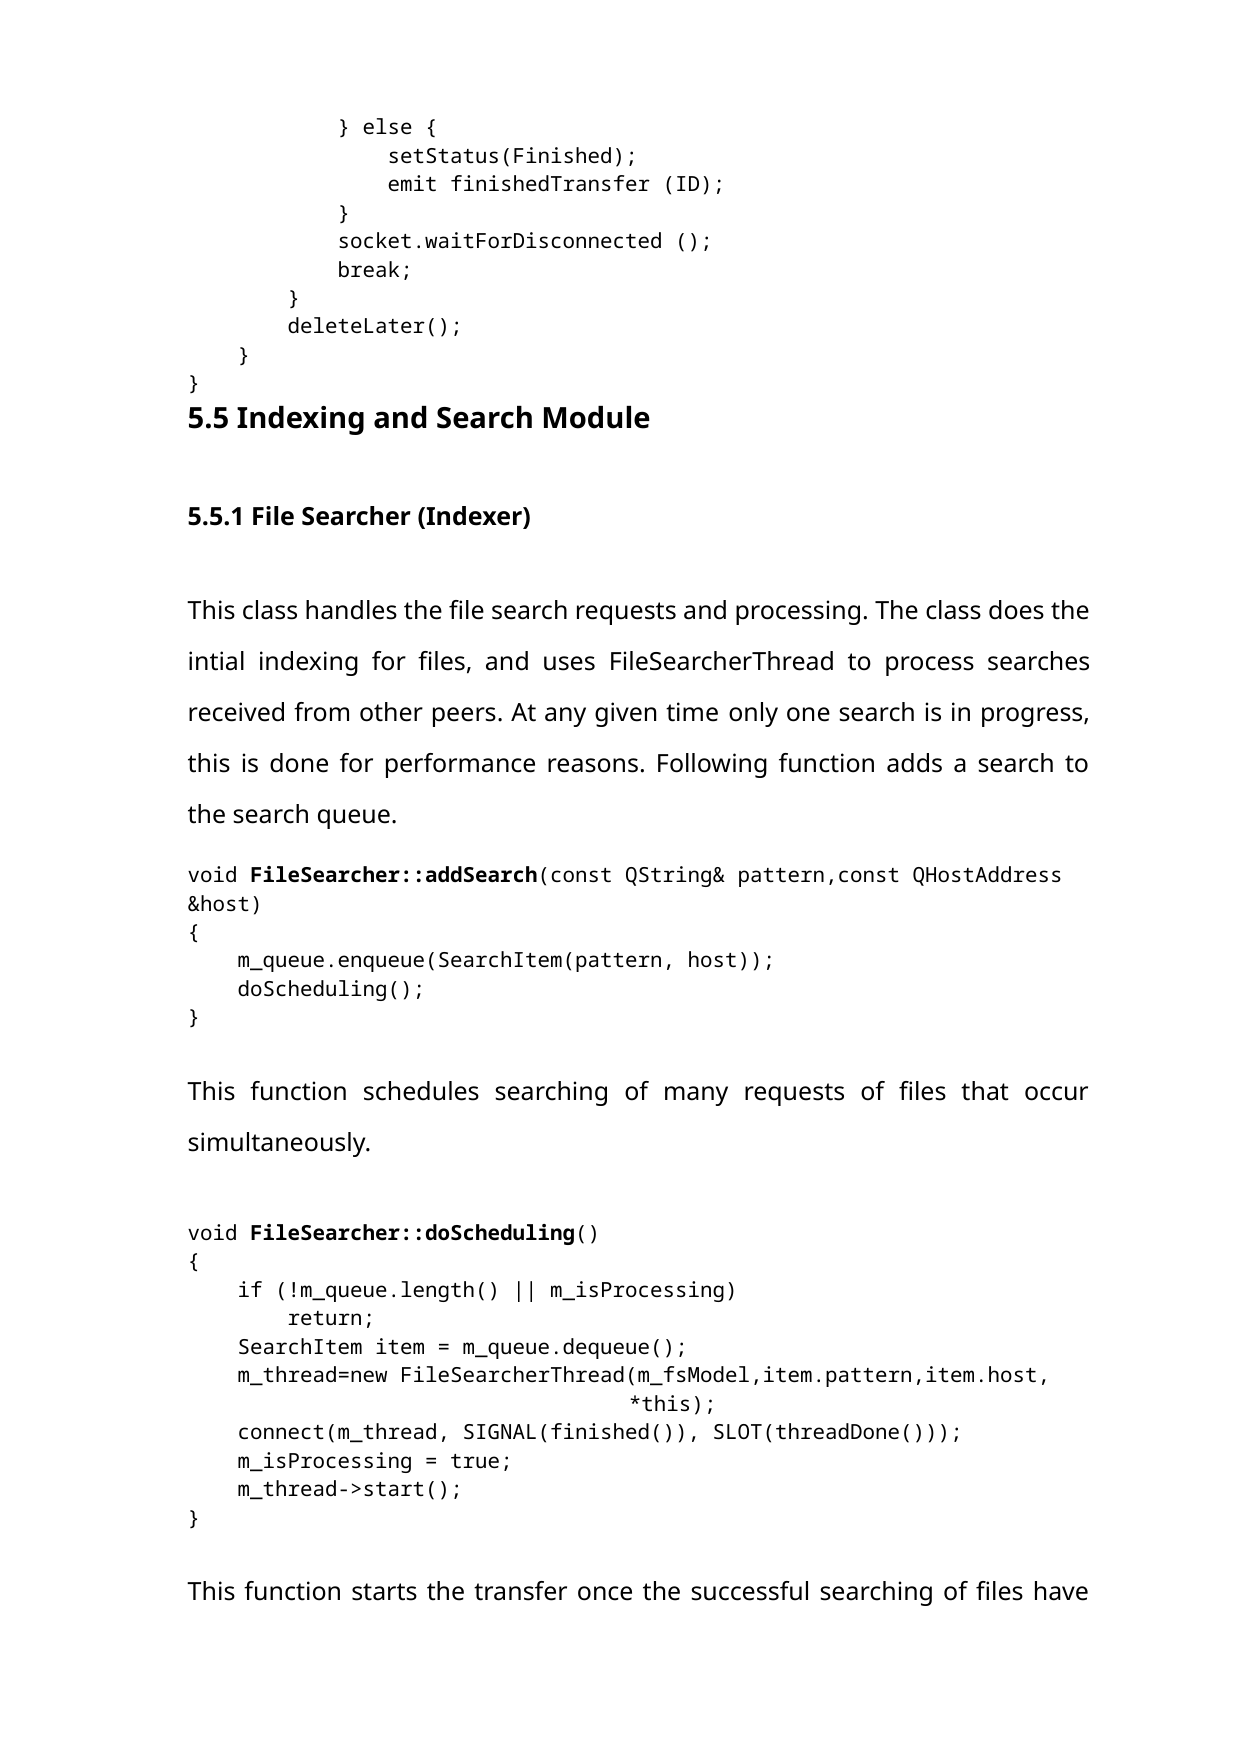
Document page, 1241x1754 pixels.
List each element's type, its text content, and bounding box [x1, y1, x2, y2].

text connect(m_thread, SIGNAL(finished()), SLOT(threadDone())); [187, 1417, 1091, 1446]
text void FileSearcher::doScheduling() [187, 1218, 1091, 1247]
text { [187, 917, 1091, 946]
text void FileSearcher::addSearch(const QString& pattern,const QHostAddress &host) [187, 860, 1091, 917]
text emit finishedTransfer (ID); [187, 169, 1091, 198]
text m_thread->start(); [187, 1474, 1091, 1503]
text This function schedules searching of many requests of files that occur simultaneously. [187, 1073, 1091, 1159]
text SearchItem item = m_queue.dequeue(); [187, 1332, 1091, 1360]
text deleteLater(); [187, 312, 1091, 340]
text { [187, 1247, 1091, 1275]
text return; [187, 1303, 1091, 1332]
text m_isProcessing = true; [187, 1446, 1091, 1474]
text } [187, 283, 1091, 312]
text socket.waitForDisconnected (); [187, 226, 1091, 255]
text } [187, 368, 1091, 397]
text } [187, 198, 1091, 226]
text This class handles the file search requests and processing. The class does the intial indexing for files, and uses FileSearcherThread to process searches received from other peers. At any given time only one search is in progress, this is done for performance reasons. Following function adds a search to the search queue. [187, 593, 1091, 831]
text doScheduling(); [187, 974, 1091, 1002]
text } [187, 1503, 1091, 1531]
text 5.5 Indexing and Search Module [187, 397, 1091, 437]
text setStatus(Finished); [187, 141, 1091, 169]
text if (!m_queue.length() || m_isProcessing) [187, 1275, 1091, 1303]
text } [187, 1002, 1091, 1031]
text 5.5.1 File Searcher (Indexer) [187, 499, 1091, 533]
text m_thread=new FileSearcherThread(m_fsModel,item.pattern,item.host, *this); [187, 1360, 1091, 1417]
text break; [187, 255, 1091, 283]
text This function starts the transfer once the successful searching of files have [187, 1574, 1091, 1608]
text m_queue.enqueue(SearchItem(pattern, host)); [187, 946, 1091, 974]
text } else { [187, 112, 1091, 141]
text } [187, 340, 1091, 368]
